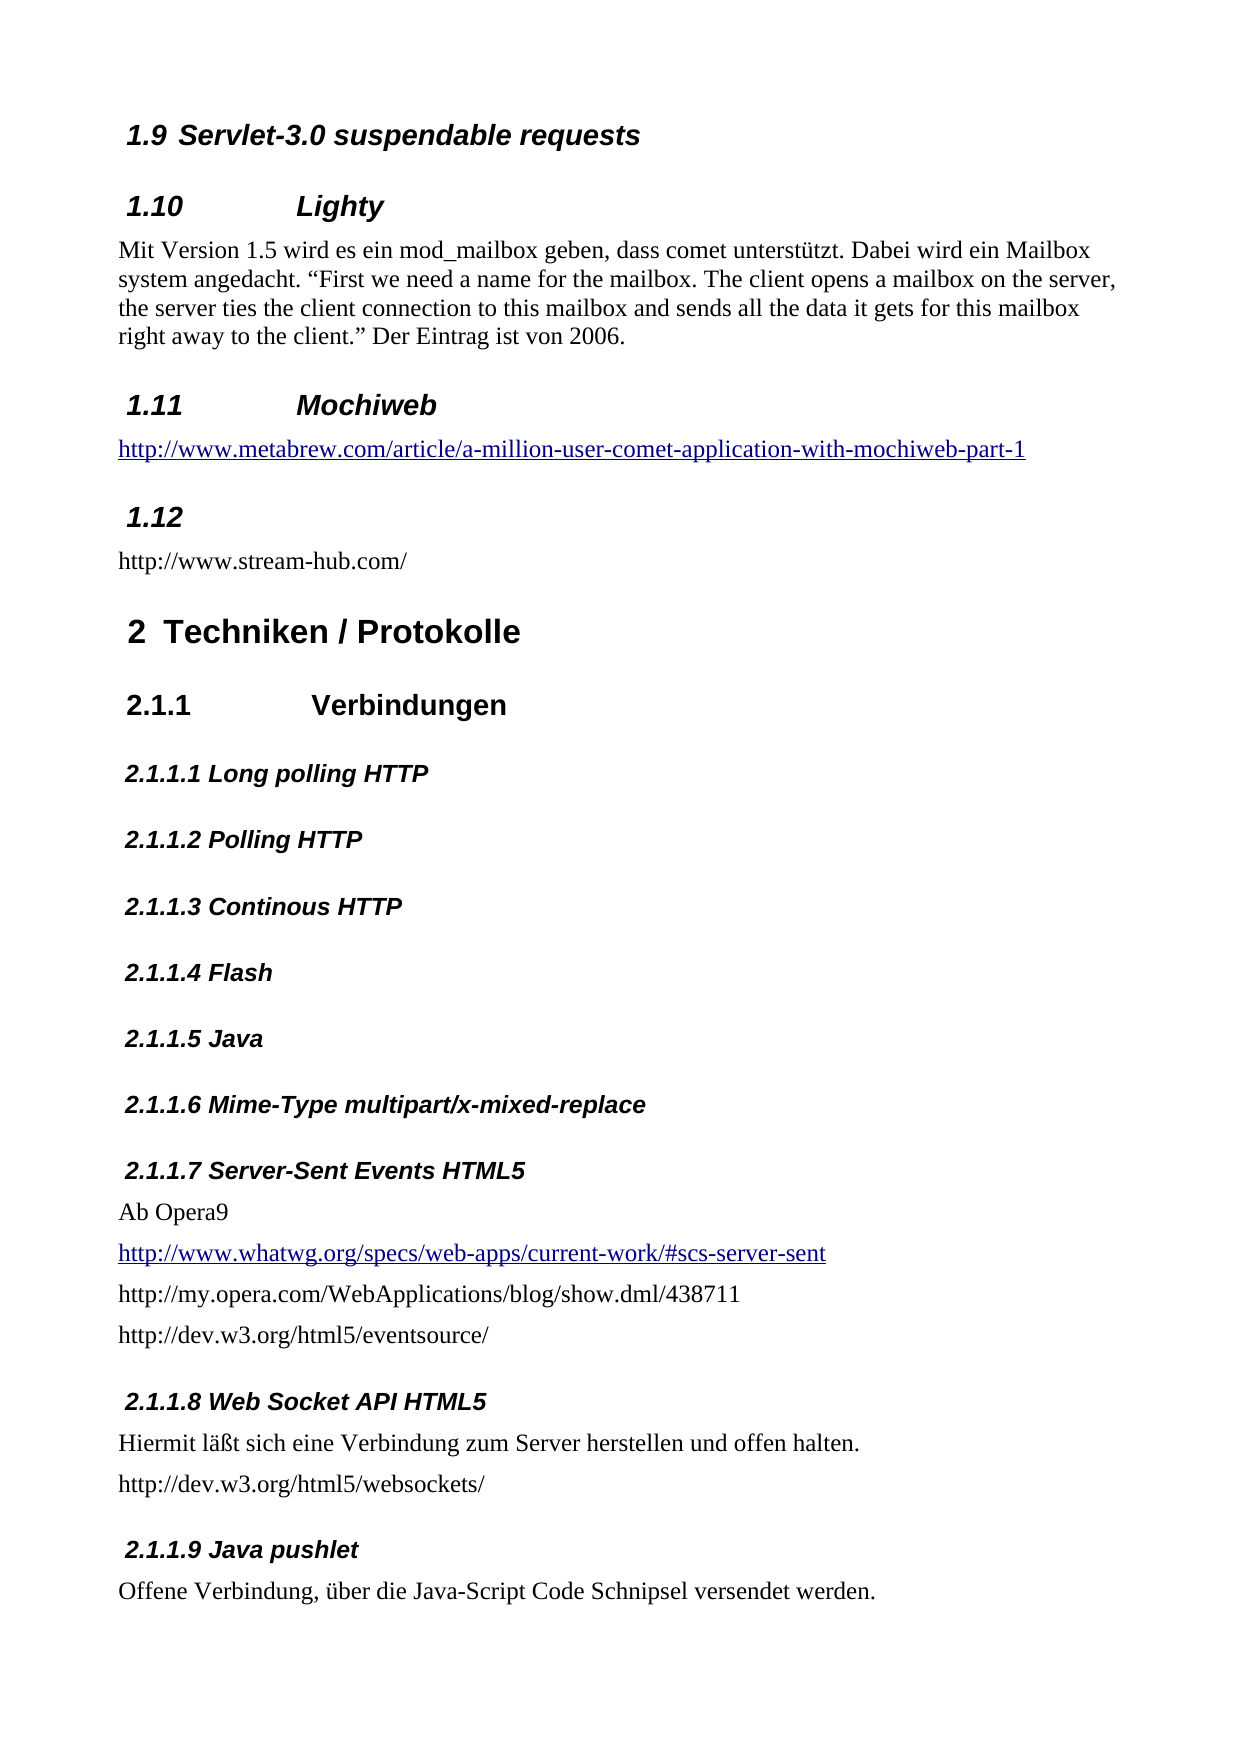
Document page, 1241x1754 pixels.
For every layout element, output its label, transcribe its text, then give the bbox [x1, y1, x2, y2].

subtitle Verbindungen [118, 688, 1122, 722]
subtitle Web Socket API HTML5 [118, 1387, 1122, 1415]
text http://my.opera.com/WebApplications/blog/show.dml/438711 [118, 1279, 1122, 1308]
subtitle Flash [118, 958, 1122, 986]
text Offene Verbindung, über die Java-Script Code Schnipsel versendet werden. [118, 1576, 1122, 1605]
subtitle Mime-Type multipart/x-mixed-replace [118, 1090, 1122, 1118]
text http://dev.w3.org/html5/websockets/ [118, 1469, 1122, 1498]
text Ab Opera9 [118, 1197, 1122, 1226]
subtitle Java [118, 1024, 1122, 1052]
subtitle Java pushlet [118, 1535, 1122, 1564]
text http://dev.w3.org/html5/eventsource/ [118, 1321, 1122, 1349]
subtitle Lighty [118, 189, 1122, 223]
subtitle Server-Sent Events HTML5 [118, 1156, 1122, 1184]
text http://www.metabrew.com/article/a-million-user-comet-application-with-mochiweb-part-1 [118, 434, 1122, 462]
subtitle Continous HTTP [118, 892, 1122, 920]
subtitle Mochiweb [118, 388, 1122, 421]
subtitle Techniken / Protokolle [118, 612, 1122, 651]
text http://www.stream-hub.com/ [118, 546, 1122, 575]
subtitle Long polling HTTP [118, 759, 1122, 788]
text Mit Version 1.5 wird es ein mod_mailbox geben, dass comet unterstützt. Dabei wird ein Mailbox system angedacht. “First we need a name for the mailbox. The client opens a mailbox on the server, the server ties the client connection to this mailbox and sends all the data it gets for this mailbox right away to the client.” Der Eintrag ist von 2006. [118, 235, 1122, 350]
text http://www.whatwg.org/specs/web-apps/current-work/#scs-server-sent [118, 1238, 1122, 1267]
text Hiermit läßt sich eine Verbindung zum Server herstellen und offen halten. [118, 1428, 1122, 1457]
subtitle Polling HTTP [118, 826, 1122, 854]
subtitle Servlet-3.0 suspendable requests [118, 118, 1122, 152]
